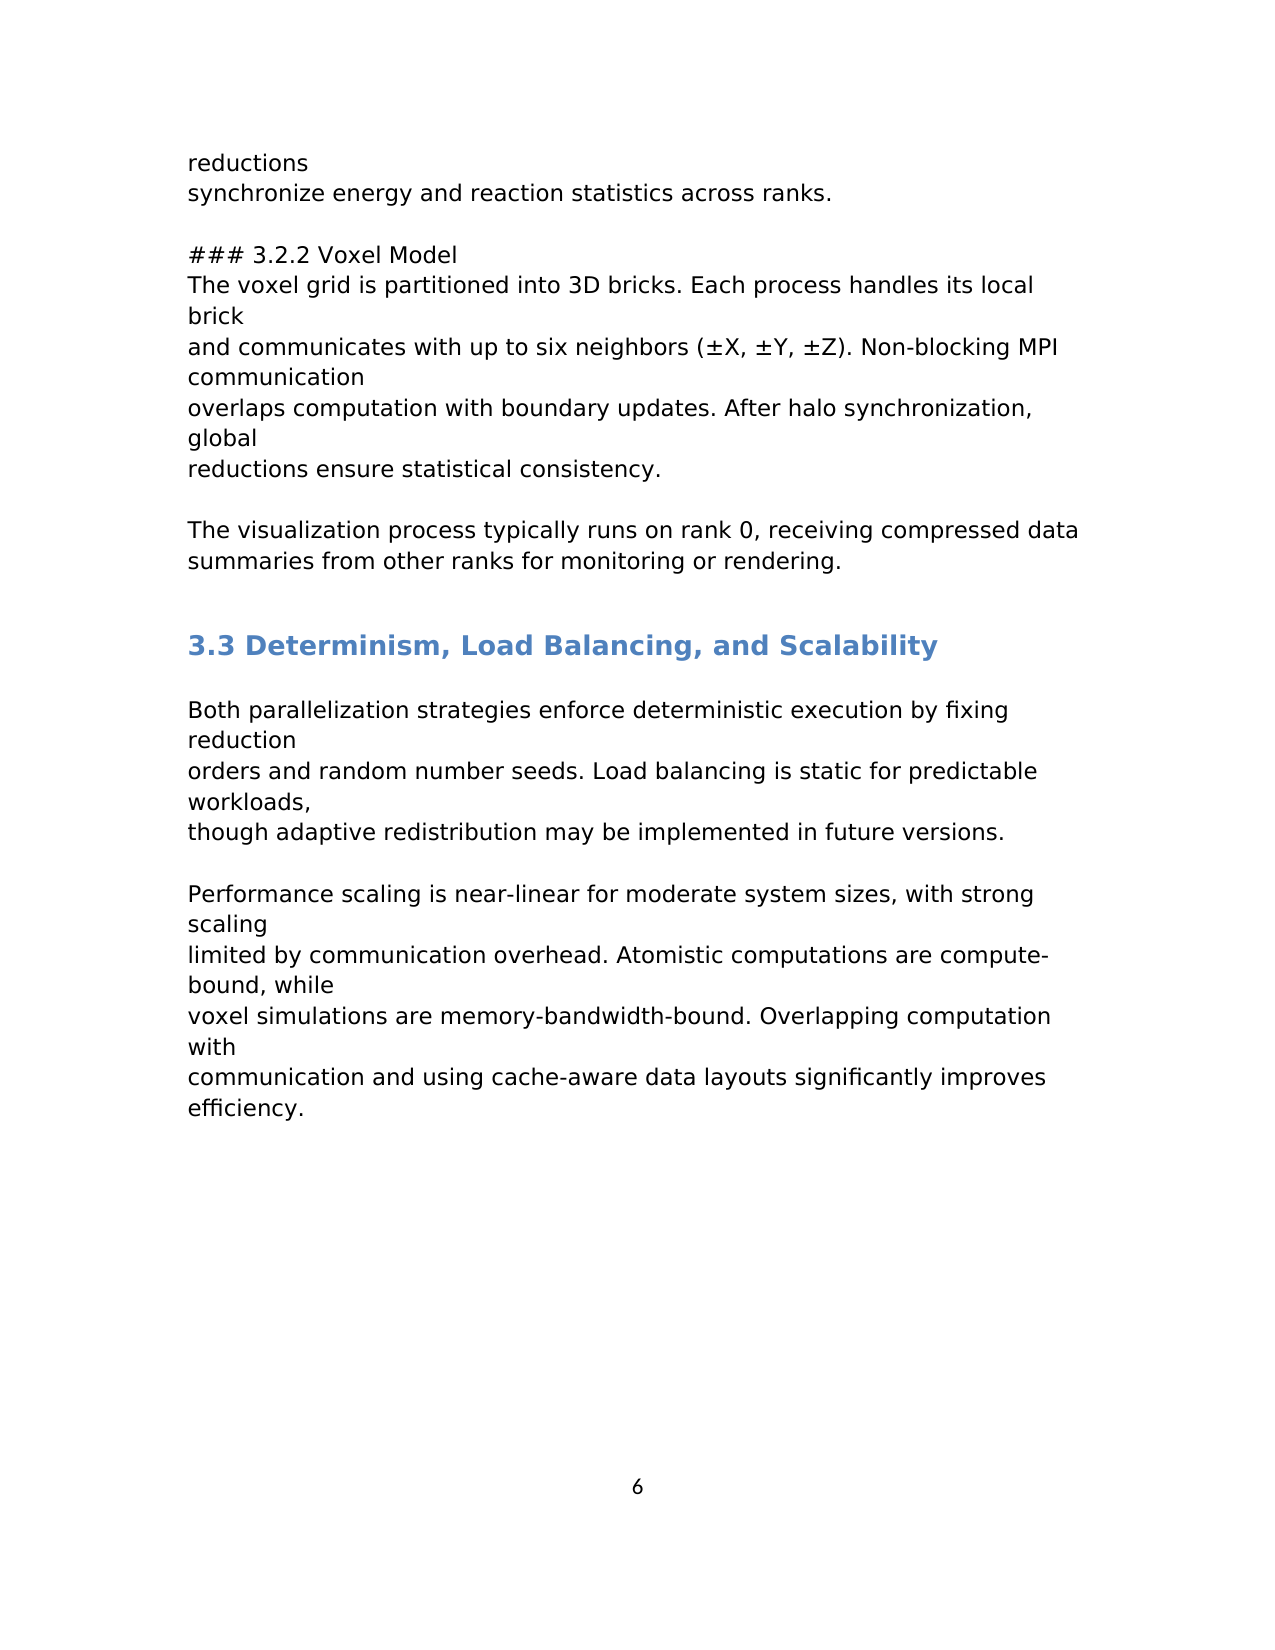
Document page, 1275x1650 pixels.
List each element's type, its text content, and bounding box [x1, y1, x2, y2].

text reductions synchronize energy and reaction statistics across ranks. ### 3.2.2 Voxel Model The voxel grid is partitioned into 3D bricks. Each process handles its local brick and communicates with up to six neighbors (±X, ±Y, ±Z). Non-blocking MPI communication overlaps computation with boundary updates. After halo synchronization, global reductions ensure statistical consistency. The visualization process typically runs on rank 0, receiving compressed data summaries from other ranks for monitoring or rendering. [187, 150, 1087, 605]
subtitle 3.3 Determinism, Load Balancing, and Scalability [187, 630, 1087, 662]
text Both parallelization strategies enforce deterministic execution by fixing reduction orders and random number seeds. Load balancing is static for predictable workloads, though adaptive redistribution may be implemented in future versions. Performance scaling is near-linear for moderate system sizes, with strong scaling limited by communication overhead. Atomistic computations are compute-bound, while voxel simulations are memory-bandwidth-bound. Overlapping computation with communication and using cache-aware data layouts significantly improves efficiency. [187, 666, 1087, 1152]
